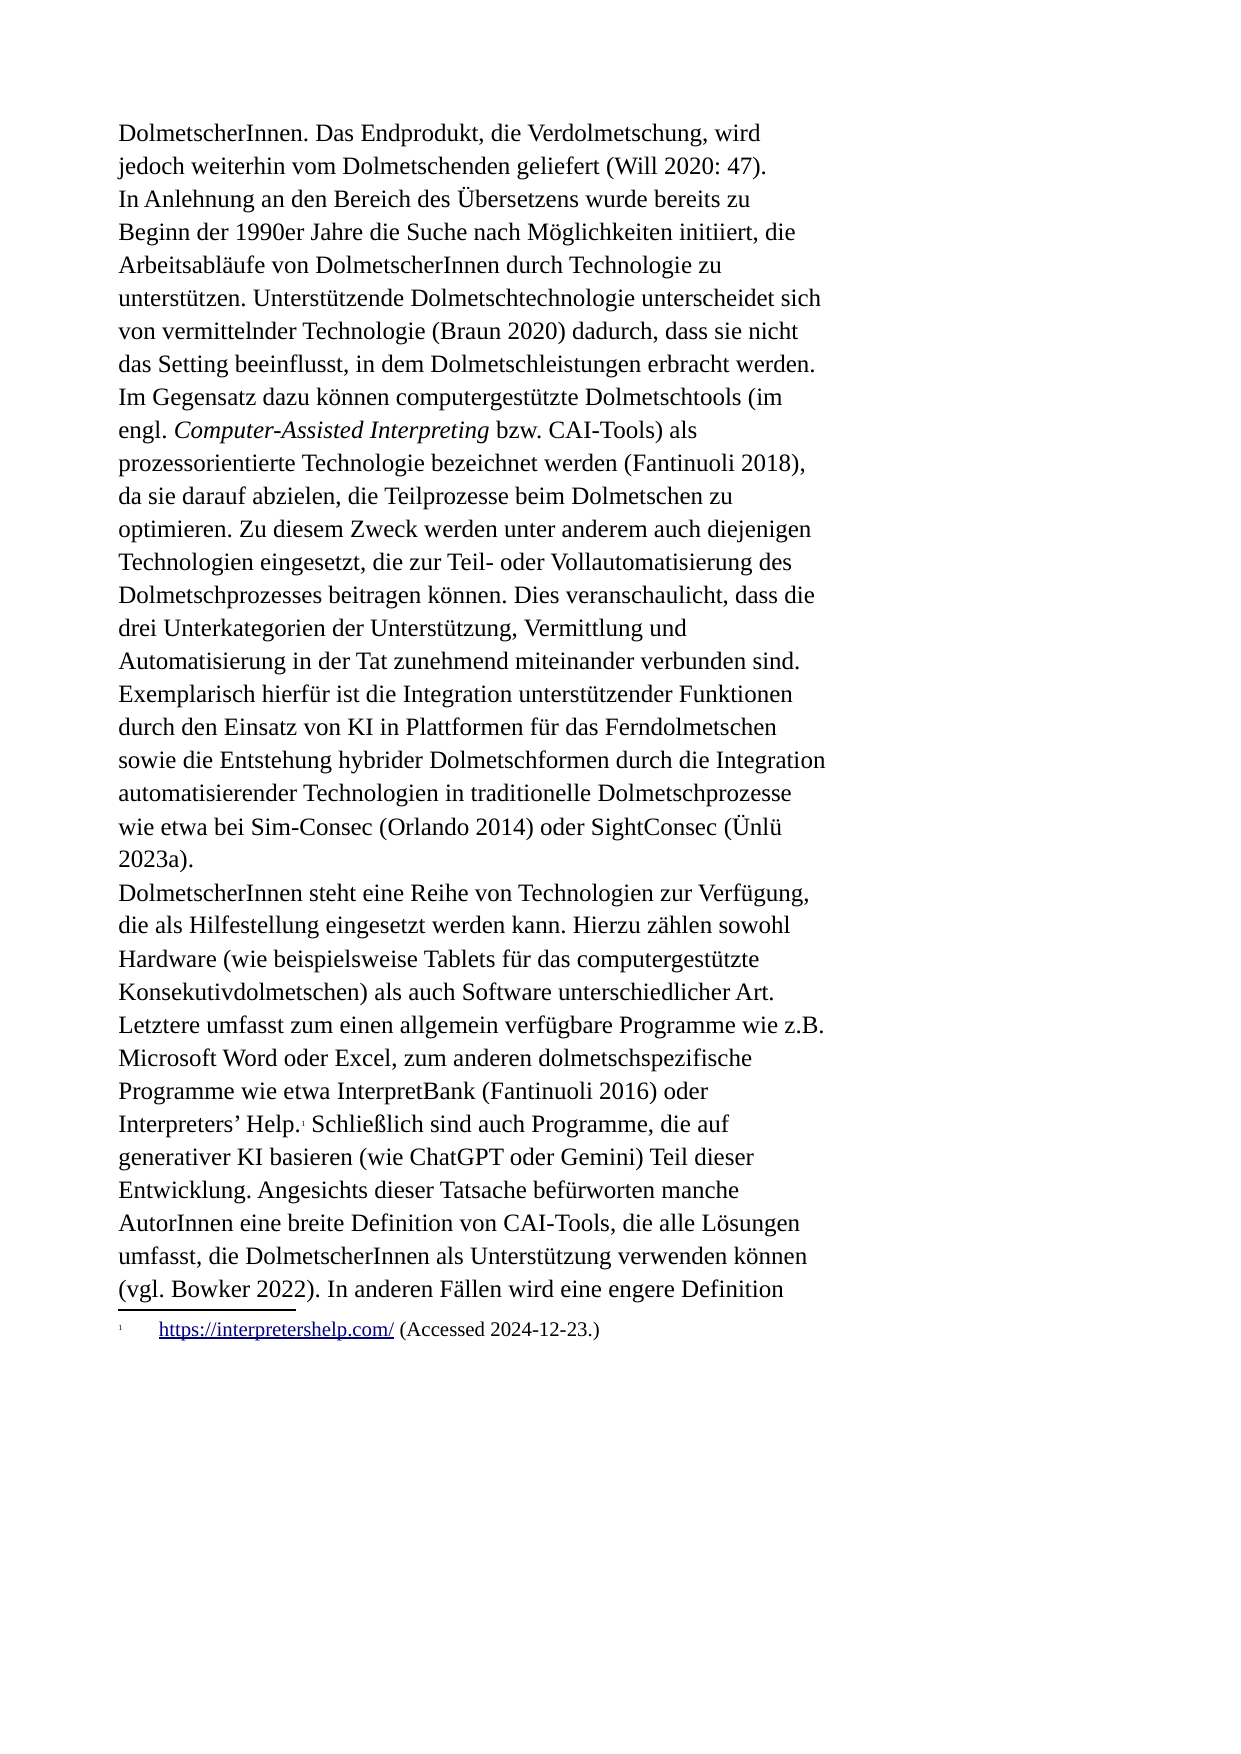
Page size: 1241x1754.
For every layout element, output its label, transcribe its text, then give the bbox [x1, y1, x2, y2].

text DolmetscherInnen. Das Endprodukt, die Verdolmetschung, wird jedoch weiterhin vom Dolmetschenden geliefert (Will 2020: 47). [118, 118, 827, 180]
text https://interpretershelp.com/ (Accessed 2024-12-23.) [118, 1316, 827, 1341]
text In Anlehnung an den Bereich des Übersetzens wurde bereits zu Beginn der 1990er Jahre die Suche nach Möglichkeiten initiiert, die Arbeitsabläufe von DolmetscherInnen durch Technologie zu unterstützen. Unterstützende Dolmetschtechnologie unterscheidet sich von vermittelnder Technologie (Braun 2020) dadurch, dass sie nicht das Setting beeinflusst, in dem Dolmetschleistungen erbracht werden. Im Gegensatz dazu können computergestützte Dolmetschtools (im engl. Computer-Assisted Interpreting bzw. CAI-Tools) als prozessorientierte Technologie bezeichnet werden (Fantinuoli 2018), da sie darauf abzielen, die Teilprozesse beim Dolmetschen zu optimieren. Zu diesem Zweck werden unter anderem auch diejenigen Technologien eingesetzt, die zur Teil- oder Vollautomatisierung des Dolmetschprozesses beitragen können. Dies veranschaulicht, dass die drei Unterkategorien der Unterstützung, Vermittlung und Automatisierung in der Tat zunehmend miteinander verbunden sind. Exemplarisch hierfür ist die Integration unterstützender Funktionen durch den Einsatz von KI in Plattformen für das Ferndolmetschen sowie die Entstehung hybrider Dolmetschformen durch die Integration automatisierender Technologien in traditionelle Dolmetschprozesse wie etwa bei Sim-Consec (Orlando 2014) oder SightConsec (Ünlü 2023a). [118, 184, 827, 873]
text DolmetscherInnen steht eine Reihe von Technologien zur Verfügung, die als Hilfestellung eingesetzt werden kann. Hierzu zählen sowohl Hardware (wie beispielsweise Tablets für das computergestützte Konsekutivdolmetschen) als auch Software unterschiedlicher Art. Letztere umfasst zum einen allgemein verfügbare Programme wie z.B. Microsoft Word oder Excel, zum anderen dolmetschspezifische Programme wie etwa InterpretBank (Fantinuoli 2016) oder Interpreters’ Help. Schließlich sind auch Programme, die auf generativer KI basieren (wie ChatGPT oder Gemini) Teil dieser Entwicklung. Angesichts dieser Tatsache befürworten manche AutorInnen eine breite Definition von CAI-Tools, die alle Lösungen umfasst, die DolmetscherInnen als Unterstützung verwenden können (vgl. Bowker 2022). In anderen Fällen wird eine engere Definition von CAI-Tools bevorzugt (vgl. z.B. Fantinuoli 2018; Prandi 2023), die nur diejenigen Softwareprogramme erfasst, die speziell für DolmetscherInnen entwickelt wurden. Allgemein können als CAI-Tools alle Lösungen bezeichnet werden, die den Dolmetschprozess beeinflussen und darauf abzielen, den kognitiven Aufwand von DolmetscherInnen zu reduzieren. Je nachdem, ob CAI-Tools während des Dolmetschens, nur vor oder nach der Verdolmetschung oder in allen Phasen eines Dolmetscheinsatzes Verwendung finden, wird unter primären, sekundären und integrierten CAI-Tools unterschieden (Will 2020). [118, 878, 827, 1303]
